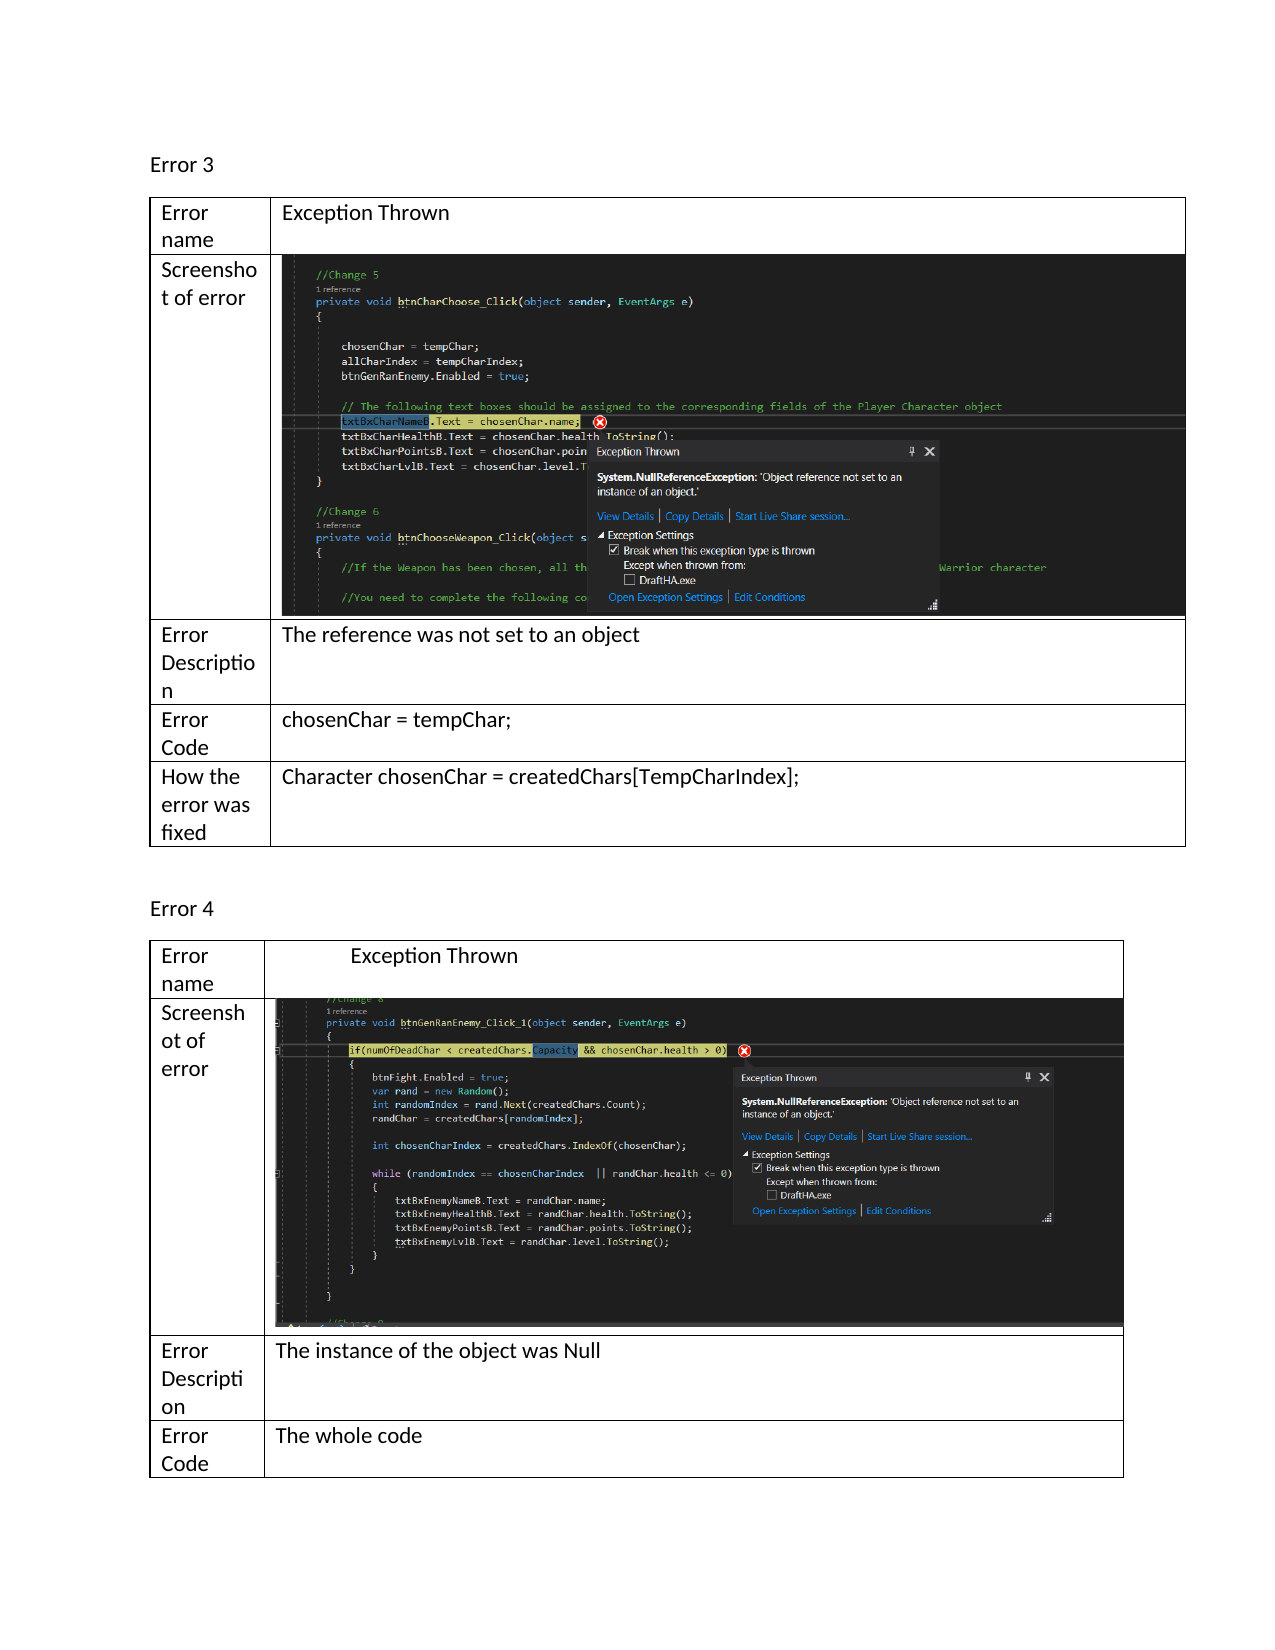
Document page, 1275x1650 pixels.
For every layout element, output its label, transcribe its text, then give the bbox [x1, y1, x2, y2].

text Error 4 [150, 894, 1125, 922]
table_header Error name [151, 198, 270, 254]
table_cell Character chosenChar = createdChars[TempCharIndex]; [271, 762, 1185, 846]
table_cell [271, 255, 1185, 619]
table_cell Screenshot of error [151, 999, 264, 1335]
table_cell chosenChar = tempChar; [271, 705, 1185, 761]
table_cell How the error was fixed [151, 762, 270, 846]
table_header Exception Thrown [271, 198, 1185, 254]
table_cell Screenshot of error [151, 255, 270, 619]
text Error 3 [150, 150, 1125, 178]
table_header Error name [151, 941, 264, 997]
table_cell The instance of the object was Null [265, 1336, 1123, 1420]
table_cell Error Description [151, 620, 270, 704]
table_header Exception Thrown [265, 941, 1123, 997]
table_cell The whole code [265, 1421, 1123, 1477]
table_cell [265, 999, 1123, 1335]
table_cell Error Code [151, 1421, 264, 1477]
table_cell The reference was not set to an object [271, 620, 1185, 704]
table_cell Error Code [151, 705, 270, 761]
table_cell Error Description [151, 1336, 264, 1420]
